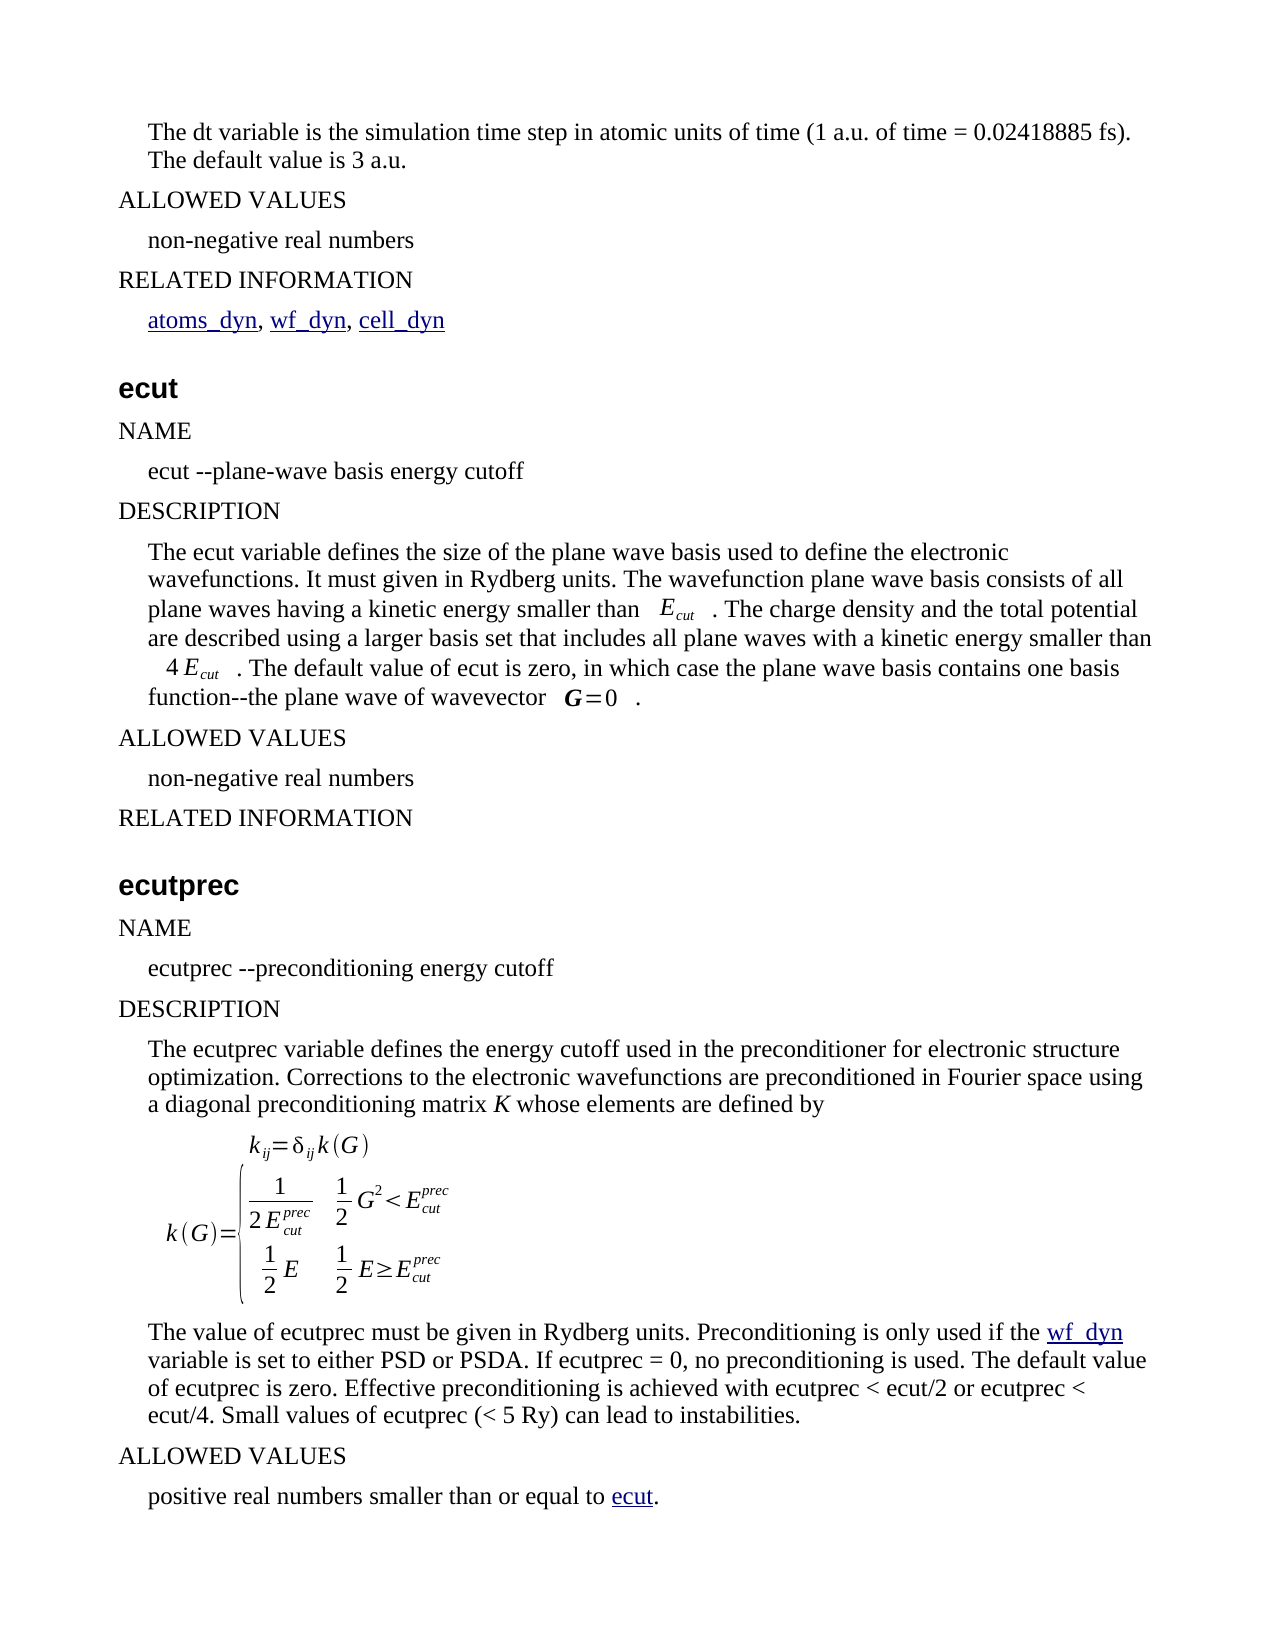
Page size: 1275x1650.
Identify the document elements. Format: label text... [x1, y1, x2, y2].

text The value of ecutprec must be given in Rydberg units. Preconditioning is only used if the wf_dyn variable is set to either PSD or PSDA. If ecutprec = 0, no preconditioning is used. The default value of ecutprec is zero. Effective preconditioning is achieved with ecutprec < ecut/2 or ecutprec < ecut/4. Small values of ecutprec (< 5 Ry) can lead to instabilities. [148, 1318, 1157, 1429]
text ALLOWED VALUES [118, 186, 1157, 214]
text The ecutprec variable defines the energy cutoff used in the preconditioner for electronic structure optimization. Corrections to the electronic wavefunctions are preconditioned in Fourier space using a diagonal preconditioning matrix K whose elements are defined by [148, 1035, 1157, 1118]
text non-negative real numbers [148, 764, 1157, 792]
text DESCRIPTION [118, 497, 1157, 525]
text ecut --plane-wave basis energy cutoff [148, 457, 1157, 485]
text RELATED INFORMATION [118, 266, 1157, 294]
text ecutprec --preconditioning energy cutoff [148, 954, 1157, 982]
text NAME [118, 914, 1157, 942]
text The dt variable is the simulation time step in atomic units of time (1 a.u. of time = 0.02418885 fs). The default value is 3 a.u. [148, 118, 1157, 173]
text non-negative real numbers [148, 226, 1157, 254]
text ALLOWED VALUES [118, 724, 1157, 751]
subtitle ecutprec [118, 869, 1157, 902]
text DESCRIPTION [118, 995, 1157, 1022]
text NAME [118, 417, 1157, 445]
text RELATED INFORMATION [118, 804, 1157, 832]
text The ecut variable defines the size of the plane wave basis used to define the electronic wavefunctions. It must given in Rydberg units. The wavefunction plane wave basis consists of all plane waves having a kinetic energy smaller than. The charge density and the total potential are described using a larger basis set that includes all plane waves with a kinetic energy smaller than . The default value of ecut is zero, in which case the plane wave basis contains one basis function--the plane wave of wavevector. [148, 538, 1157, 711]
text ALLOWED VALUES [118, 1442, 1157, 1469]
text atoms_dyn, wf_dyn, cell_dyn [148, 307, 1157, 334]
subtitle ecut [118, 372, 1157, 404]
text positive real numbers smaller than or equal to ecut. [148, 1482, 1157, 1510]
